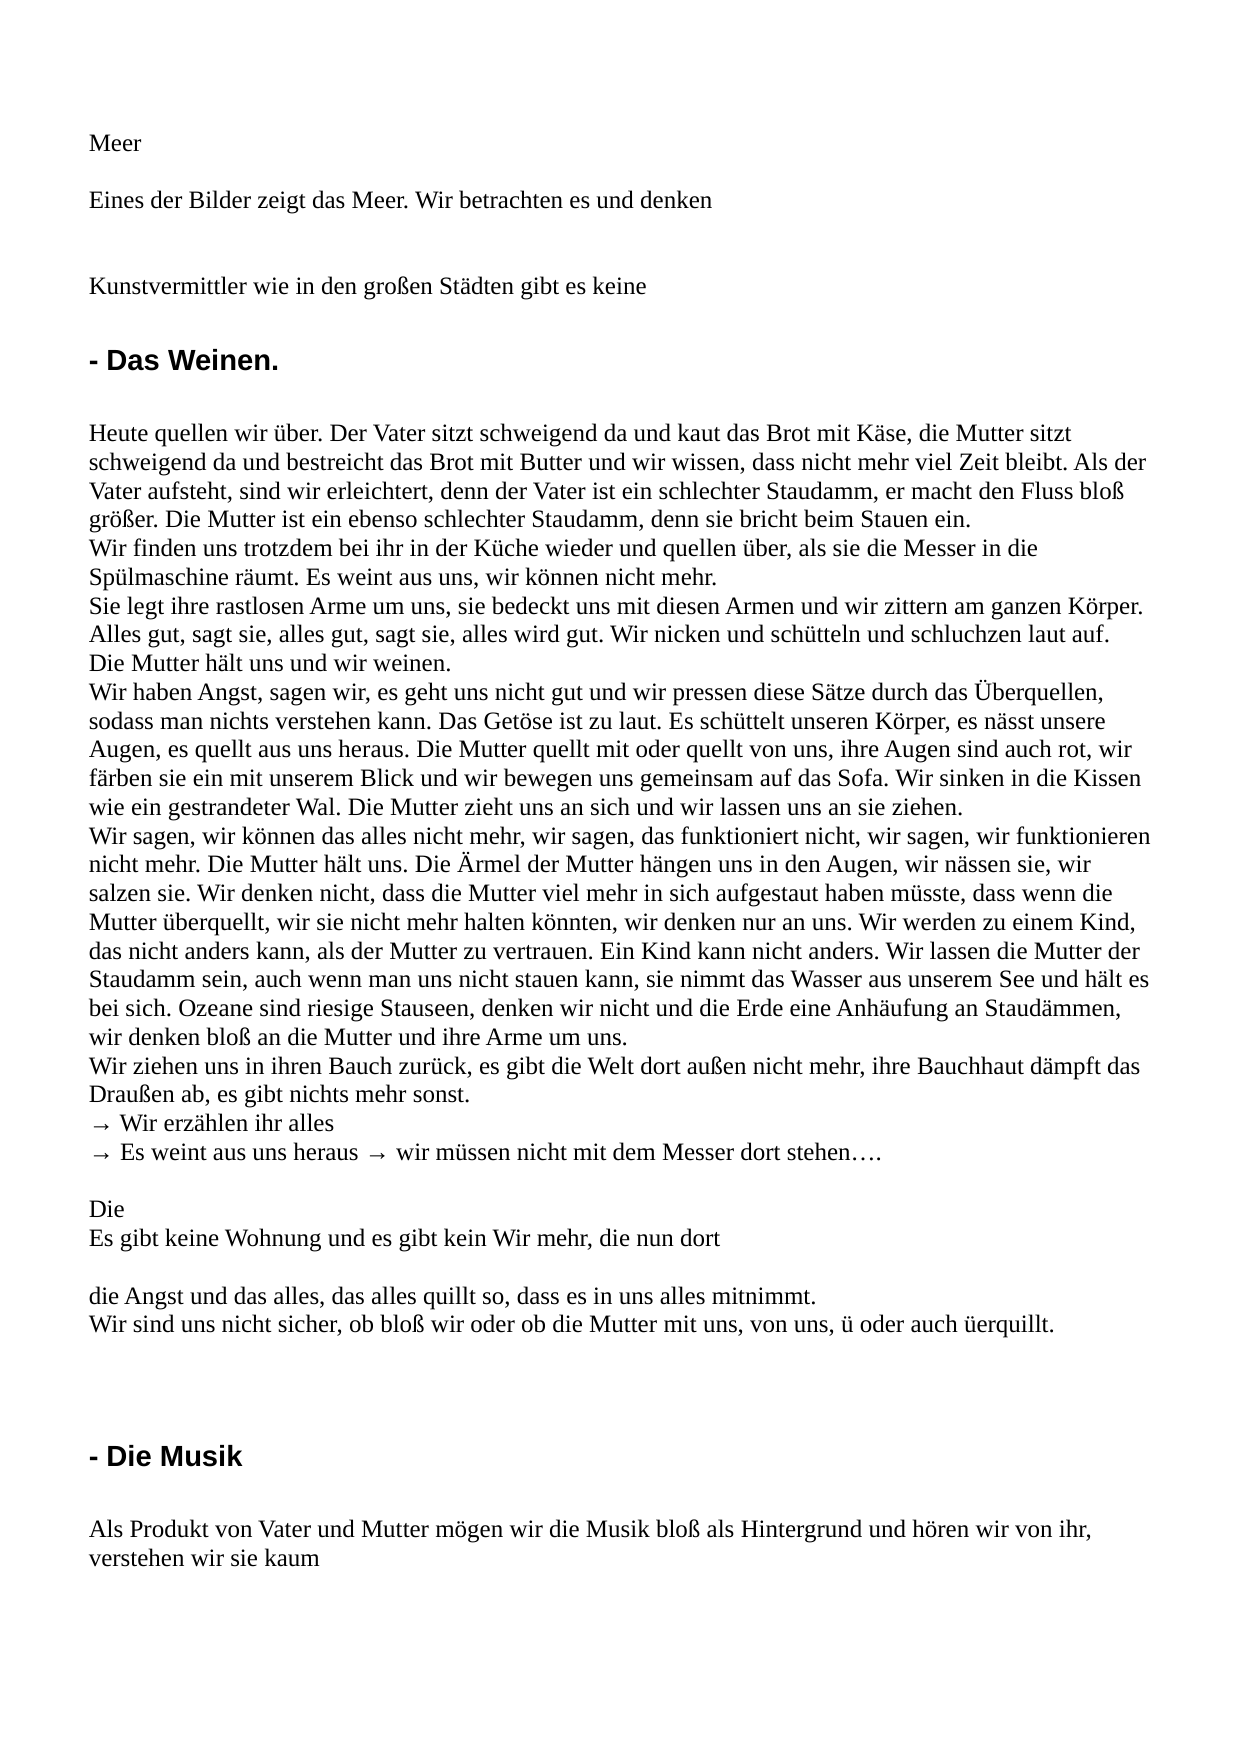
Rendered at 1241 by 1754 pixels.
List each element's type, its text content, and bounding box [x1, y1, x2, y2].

subtitle - Das Weinen. [88, 343, 1151, 377]
text Kunstvermittler wie in den großen Städten gibt es keine [88, 271, 1151, 300]
text Alles gut, sagt sie, alles gut, sagt sie, alles wird gut. Wir nicken und schütteln und schluchzen laut auf. Die Mutter hält uns und wir weinen. [88, 619, 1151, 677]
text Die [88, 1194, 1151, 1223]
subtitle - Die Musik [88, 1439, 1151, 1473]
text Wir sind uns nicht sicher, ob bloß wir oder ob die Mutter mit uns, von uns, ü oder auch üerquillt. [88, 1309, 1151, 1338]
text → Es weint aus uns heraus → wir müssen nicht mit dem Messer dort stehen…. [88, 1137, 1151, 1166]
text → Wir erzählen ihr alles [88, 1108, 1151, 1137]
text die Angst und das alles, das alles quillt so, dass es in uns alles mitnimmt. [88, 1281, 1151, 1309]
text Wir finden uns trotzdem bei ihr in der Küche wieder und quellen über, als sie die Messer in die Spülmaschine räumt. Es weint aus uns, wir können nicht mehr. [88, 533, 1151, 591]
text Es gibt keine Wohnung und es gibt kein Wir mehr, die nun dort [88, 1223, 1151, 1252]
text Eines der Bilder zeigt das Meer. Wir betrachten es und denken [88, 185, 1151, 214]
text Sie legt ihre rastlosen Arme um uns, sie bedeckt uns mit diesen Armen und wir zittern am ganzen Körper. [88, 591, 1151, 619]
text Als Produkt von Vater und Mutter mögen wir die Musik bloß als Hintergrund und hören wir von ihr, verstehen wir sie kaum [88, 1514, 1151, 1571]
text Meer [88, 128, 1151, 156]
text Wir sagen, wir können das alles nicht mehr, wir sagen, das funktioniert nicht, wir sagen, wir funktionieren nicht mehr. Die Mutter hält uns. Die Ärmel der Mutter hängen uns in den Augen, wir nässen sie, wir salzen sie. Wir denken nicht, dass die Mutter viel mehr in sich aufgestaut haben müsste, dass wenn die Mutter überquellt, wir sie nicht mehr halten könnten, wir denken nur an uns. Wir werden zu einem Kind, das nicht anders kann, als der Mutter zu vertrauen. Ein Kind kann nicht anders. Wir lassen die Mutter der Staudamm sein, auch wenn man uns nicht stauen kann, sie nimmt das Wasser aus unserem See und hält es bei sich. Ozeane sind riesige Stauseen, denken wir nicht und die Erde eine Anhäufung an Staudämmen, wir denken bloß an die Mutter und ihre Arme um uns. [88, 821, 1151, 1051]
text Wir ziehen uns in ihren Bauch zurück, es gibt die Welt dort außen nicht mehr, ihre Bauchhaut dämpft das Draußen ab, es gibt nichts mehr sonst. [88, 1051, 1151, 1108]
text Heute quellen wir über. Der Vater sitzt schweigend da und kaut das Brot mit Käse, die Mutter sitzt schweigend da und bestreicht das Brot mit Butter und wir wissen, dass nicht mehr viel Zeit bleibt. Als der Vater aufsteht, sind wir erleichtert, denn der Vater ist ein schlechter Staudamm, er macht den Fluss bloß größer. Die Mutter ist ein ebenso schlechter Staudamm, denn sie bricht beim Stauen ein. [88, 418, 1151, 533]
text Wir haben Angst, sagen wir, es geht uns nicht gut und wir pressen diese Sätze durch das Überquellen, sodass man nichts verstehen kann. Das Getöse ist zu laut. Es schüttelt unseren Körper, es nässt unsere Augen, es quellt aus uns heraus. Die Mutter quellt mit oder quellt von uns, ihre Augen sind auch rot, wir färben sie ein mit unserem Blick und wir bewegen uns gemeinsam auf das Sofa. Wir sinken in die Kissen wie ein gestrandeter Wal. Die Mutter zieht uns an sich und wir lassen uns an sie ziehen. [88, 677, 1151, 821]
